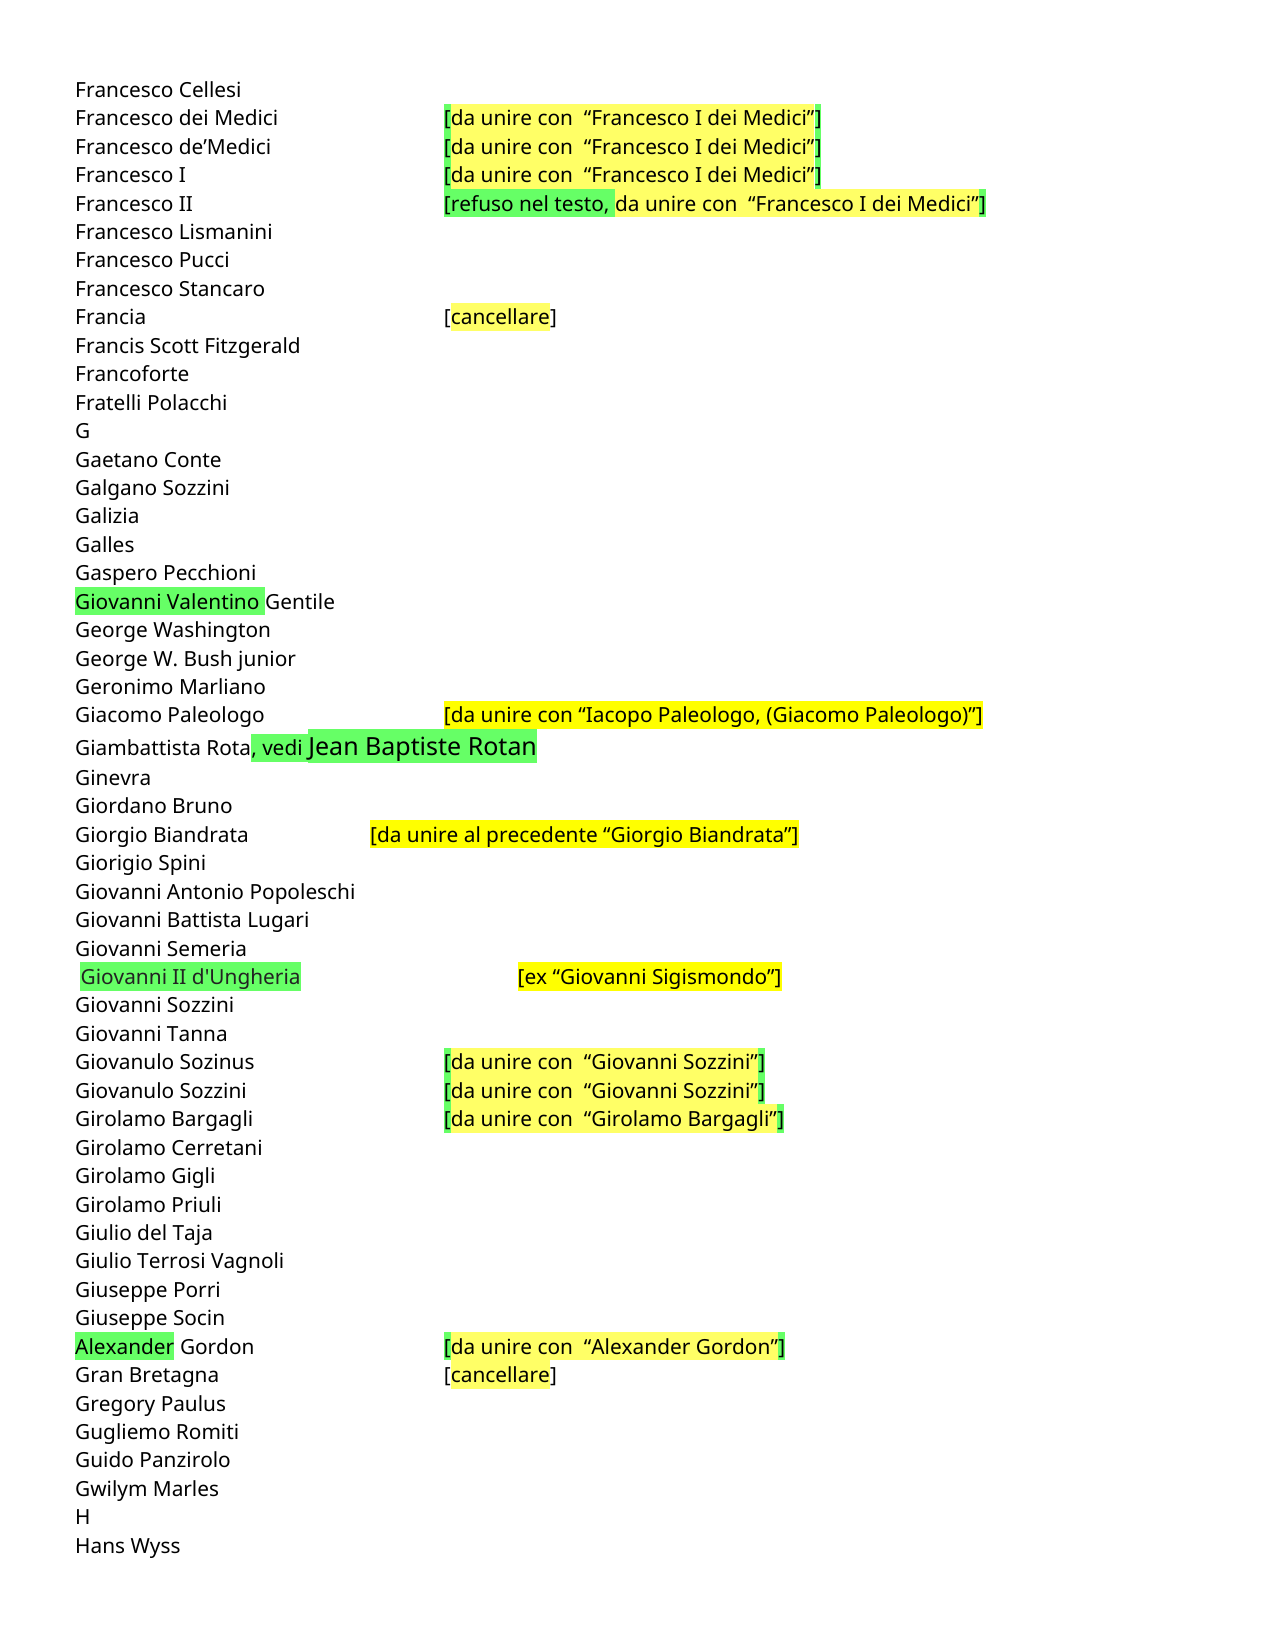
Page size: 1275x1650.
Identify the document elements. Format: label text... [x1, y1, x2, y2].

text Ginevra [75, 763, 1200, 792]
text Giovanni Antonio Popoleschi [75, 877, 1200, 905]
text H [75, 1502, 1200, 1531]
text Giovanni Tanna [75, 1019, 1200, 1047]
text Giorigio Spini [75, 848, 1200, 877]
text Giulio del Taja [75, 1218, 1200, 1247]
text Gregory Paulus [75, 1389, 1200, 1417]
text Girolamo Bargagli [da unire con “Girolamo Bargagli”] [75, 1104, 1200, 1133]
text Giorgio Biandrata [da unire al precedente “Giorgio Biandrata”] [75, 820, 1200, 848]
text Girolamo Cerretani [75, 1133, 1200, 1161]
text Giovanni II d'Ungheria [ex “Giovanni Sigismondo”] [75, 962, 1200, 991]
text Giordano Bruno [75, 792, 1200, 820]
text Fratelli Polacchi [75, 388, 1200, 416]
text Francesco II [refuso nel testo, da unire con “Francesco I dei Medici”] [75, 189, 1200, 217]
text Francesco dei Medici [da unire con “Francesco I dei Medici”] [75, 103, 1200, 132]
text Francesco Pucci [75, 246, 1200, 274]
text Girolamo Priuli [75, 1190, 1200, 1218]
text Gran Bretagna [cancellare] [75, 1360, 1200, 1389]
text Galgano Sozzini [75, 473, 1200, 502]
text Giacomo Paleologo [da unire con “Iacopo Paleologo, (Giacomo Paleologo)”] [75, 701, 1200, 729]
text Giovanni Valentino Gentile [75, 587, 1200, 615]
text Francesco Cellesi [75, 75, 1200, 103]
text Giovanni Semeria [75, 934, 1200, 962]
text G [75, 416, 1200, 445]
text Giuseppe Socin [75, 1303, 1200, 1332]
text Gugliemo Romiti [75, 1417, 1200, 1446]
text George Washington [75, 615, 1200, 644]
text Guido Panzirolo [75, 1446, 1200, 1474]
text Geronimo Marliano [75, 672, 1200, 701]
text Francesco I [da unire con “Francesco I dei Medici”] [75, 160, 1200, 189]
text George W. Bush junior [75, 644, 1200, 672]
text Girolamo Gigli [75, 1161, 1200, 1190]
text Francesco de’Medici [da unire con “Francesco I dei Medici”] [75, 132, 1200, 160]
text Galles [75, 530, 1200, 558]
text Giambattista Rota, vedi Jean Baptiste Rotan [75, 729, 1200, 763]
text Francia [cancellare] [75, 302, 1200, 331]
text Giuseppe Porri [75, 1275, 1200, 1303]
text Giovanulo Sozzini [da unire con “Giovanni Sozzini”] [75, 1076, 1200, 1104]
text Gaetano Conte [75, 445, 1200, 473]
text Gaspero Pecchioni [75, 558, 1200, 587]
text Francis Scott Fitzgerald [75, 331, 1200, 359]
text Hans Wyss [75, 1531, 1200, 1559]
text Giovanulo Sozinus [da unire con “Giovanni Sozzini”] [75, 1047, 1200, 1076]
text Giovanni Battista Lugari [75, 905, 1200, 934]
text Galizia [75, 502, 1200, 530]
text Giovanni Sozzini [75, 991, 1200, 1019]
text Francesco Stancaro [75, 274, 1200, 302]
text Francoforte [75, 359, 1200, 388]
text Giulio Terrosi Vagnoli [75, 1247, 1200, 1275]
text Francesco Lismanini [75, 217, 1200, 246]
text Gwilym Marles [75, 1474, 1200, 1502]
text Alexander Gordon [da unire con “Alexander Gordon”] [75, 1332, 1200, 1360]
